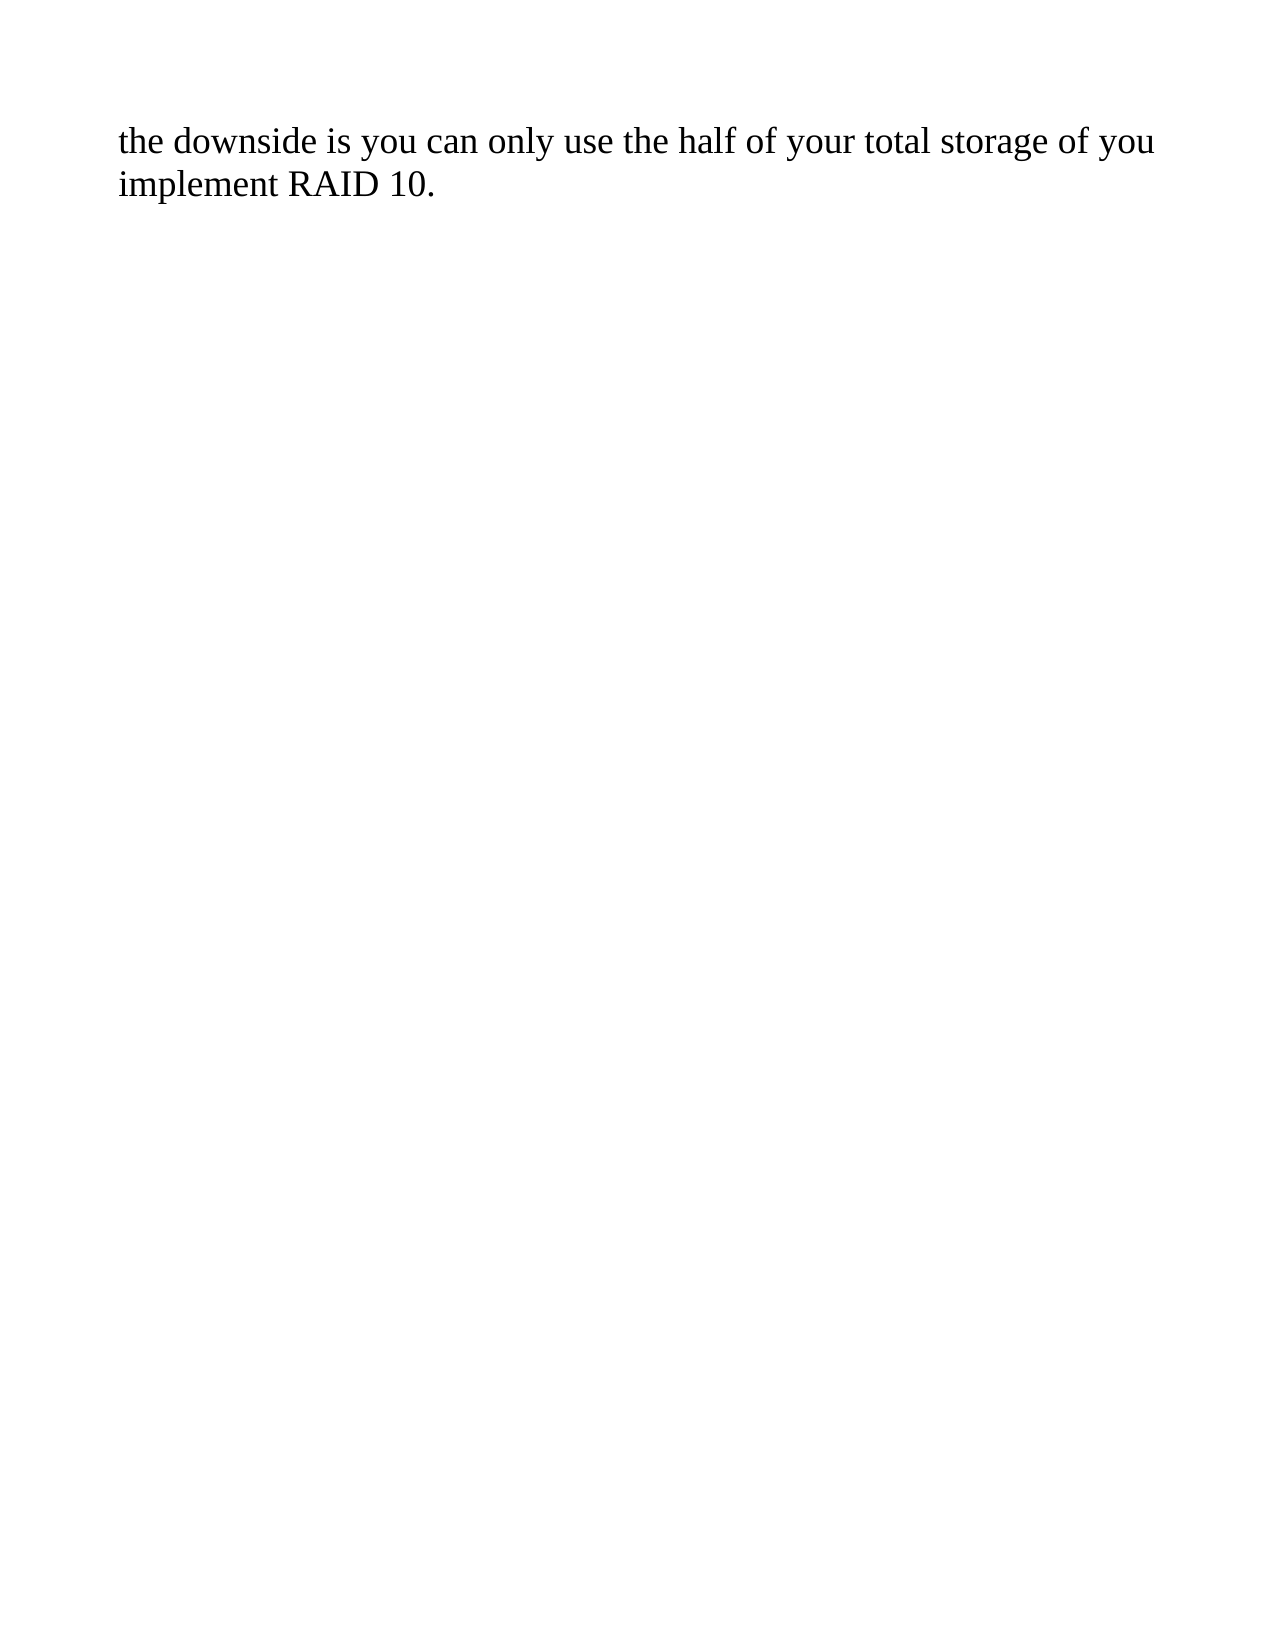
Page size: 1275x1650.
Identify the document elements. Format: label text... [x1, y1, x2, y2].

text the downside is you can only use the half of your total storage of you implement RAID 10. [118, 118, 1157, 204]
